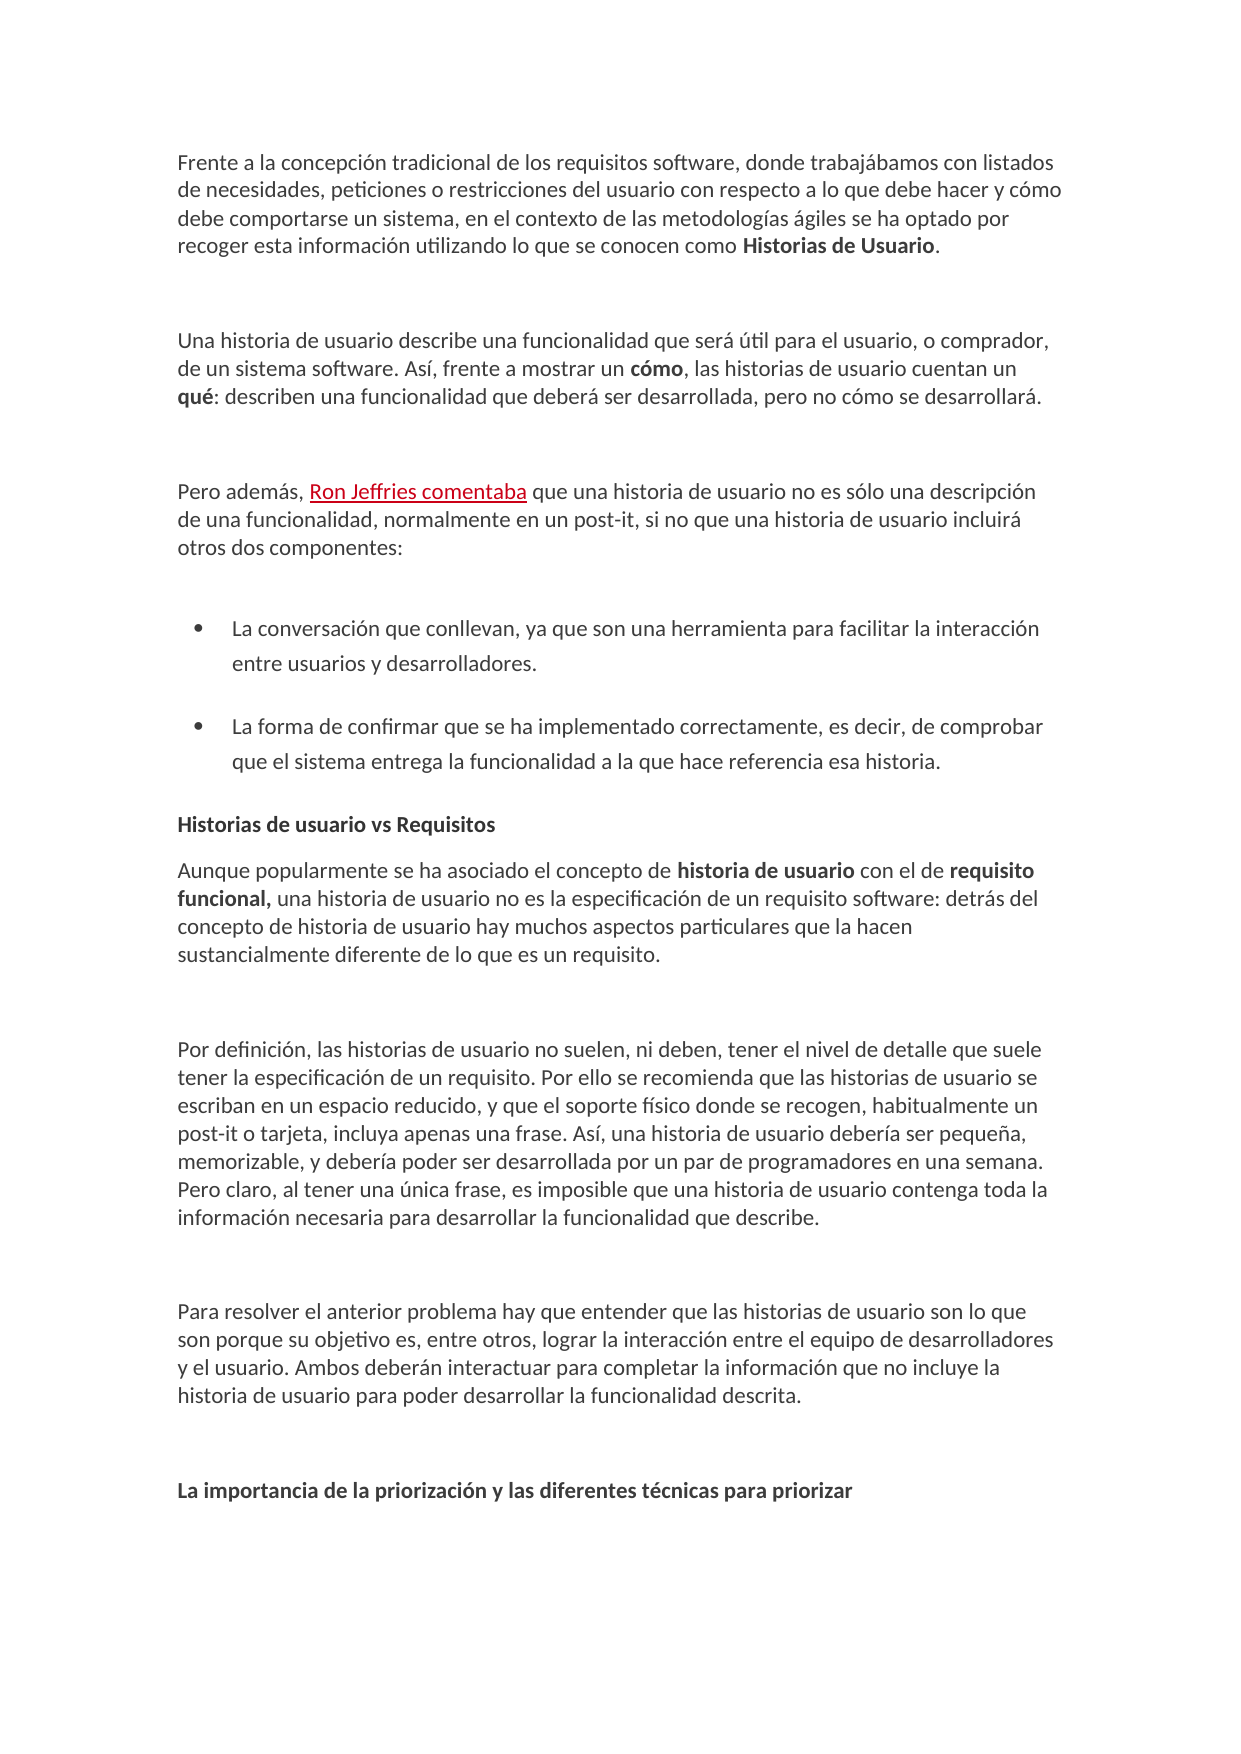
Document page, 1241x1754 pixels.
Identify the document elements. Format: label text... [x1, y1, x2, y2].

text Aunque popularmente se ha asociado el concepto de historia de usuario con el de requisito funcional, una historia de usuario no es la especificación de un requisito software: detrás del concepto de historia de usuario hay muchos aspectos particulares que la hacen sustancialmente diferente de lo que es un requisito. [177, 856, 1063, 968]
text Por definición, las historias de usuario no suelen, ni deben, tener el nivel de detalle que suele tener la especificación de un requisito. Por ello se recomienda que las historias de usuario se escriban en un espacio reducido, y que el soporte físico donde se recogen, habitualmente un post-it o tarjeta, incluya apenas una frase. Así, una historia de usuario debería ser pequeña, memorizable, y debería poder ser desarrollada por un par de programadores en una semana. Pero claro, al tener una única frase, es imposible que una historia de usuario contenga toda la información necesaria para desarrollar la funcionalidad que describe. [177, 1035, 1063, 1231]
text Historias de usuario vs Requisitos [177, 803, 1063, 838]
text Una historia de usuario describe una funcionalidad que será útil para el usuario, o comprador, de un sistema software. Así, frente a mostrar un cómo, las historias de usuario cuentan un qué: describen una funcionalidad que deberá ser desarrollada, pero no cómo se desarrollará. [177, 326, 1063, 410]
list La forma de confirmar que se ha implementado correctamente, es decir, de comprobar que el sistema entrega la funcionalidad a la que hace referencia esa historia. [194, 705, 1063, 775]
text La importancia de la priorización y las diferentes técnicas para priorizar [177, 1476, 1063, 1504]
text Pero además, Ron Jeffries comentaba que una historia de usuario no es sólo una descripción de una funcionalidad, normalmente en un post-it, si no que una historia de usuario incluirá otros dos componentes: [177, 477, 1063, 561]
text Para resolver el anterior problema hay que entender que las historias de usuario son lo que son porque su objetivo es, entre otros, lograr la interacción entre el equipo de desarrolladores y el usuario. Ambos deberán interactuar para completar la información que no incluye la historia de usuario para poder desarrollar la funcionalidad descrita. [177, 1297, 1063, 1409]
list La conversación que conllevan, ya que son una herramienta para facilitar la interacción entre usuarios y desarrolladores. [194, 607, 1063, 677]
text Frente a la concepción tradicional de los requisitos software, donde trabajábamos con listados de necesidades, peticiones o restricciones del usuario con respecto a lo que debe hacer y cómo debe comportarse un sistema, en el contexto de las metodologías ágiles se ha optado por recoger esta información utilizando lo que se conocen como Historias de Usuario. [177, 148, 1063, 260]
